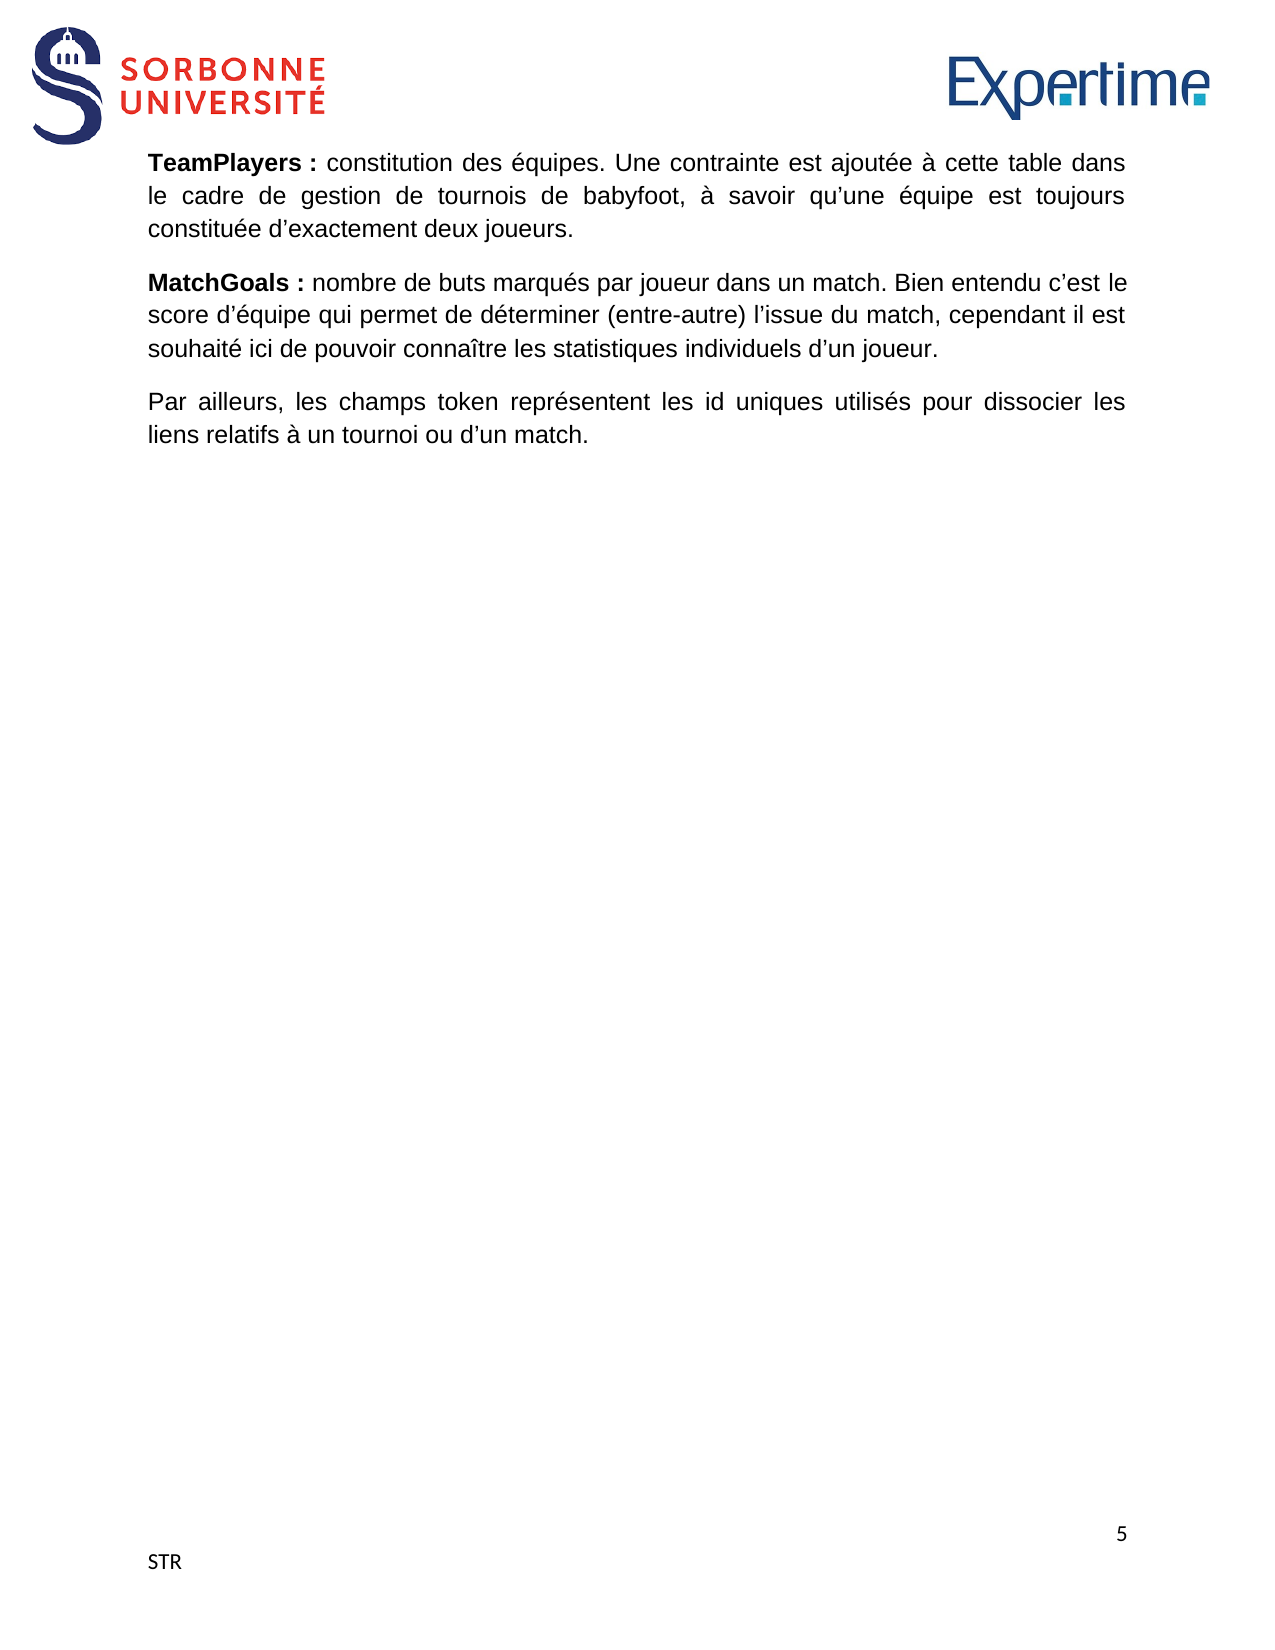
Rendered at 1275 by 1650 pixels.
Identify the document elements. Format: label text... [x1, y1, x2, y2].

text Par ailleurs, les champs token représentent les id uniques utilisés pour dissocier les liens relatifs à un tournoi ou d’un match. [148, 387, 1127, 449]
text MatchGoals : nombre de buts marqués par joueur dans un match. Bien entendu c’est le score d’équipe qui permet de déterminer (entre-autre) l’issue du match, cependant il est souhaité ici de pouvoir connaître les statistiques individuels d’un joueur. [148, 267, 1127, 362]
picture [945, 52, 1210, 120]
picture [31, 26, 325, 145]
text TeamPlayers : constitution des équipes. Une contrainte est ajoutée à cette table dans le cadre de gestion de tournois de babyfoot, à savoir qu’une équipe est toujours constituée d’exactement deux joueurs. [148, 148, 1127, 242]
